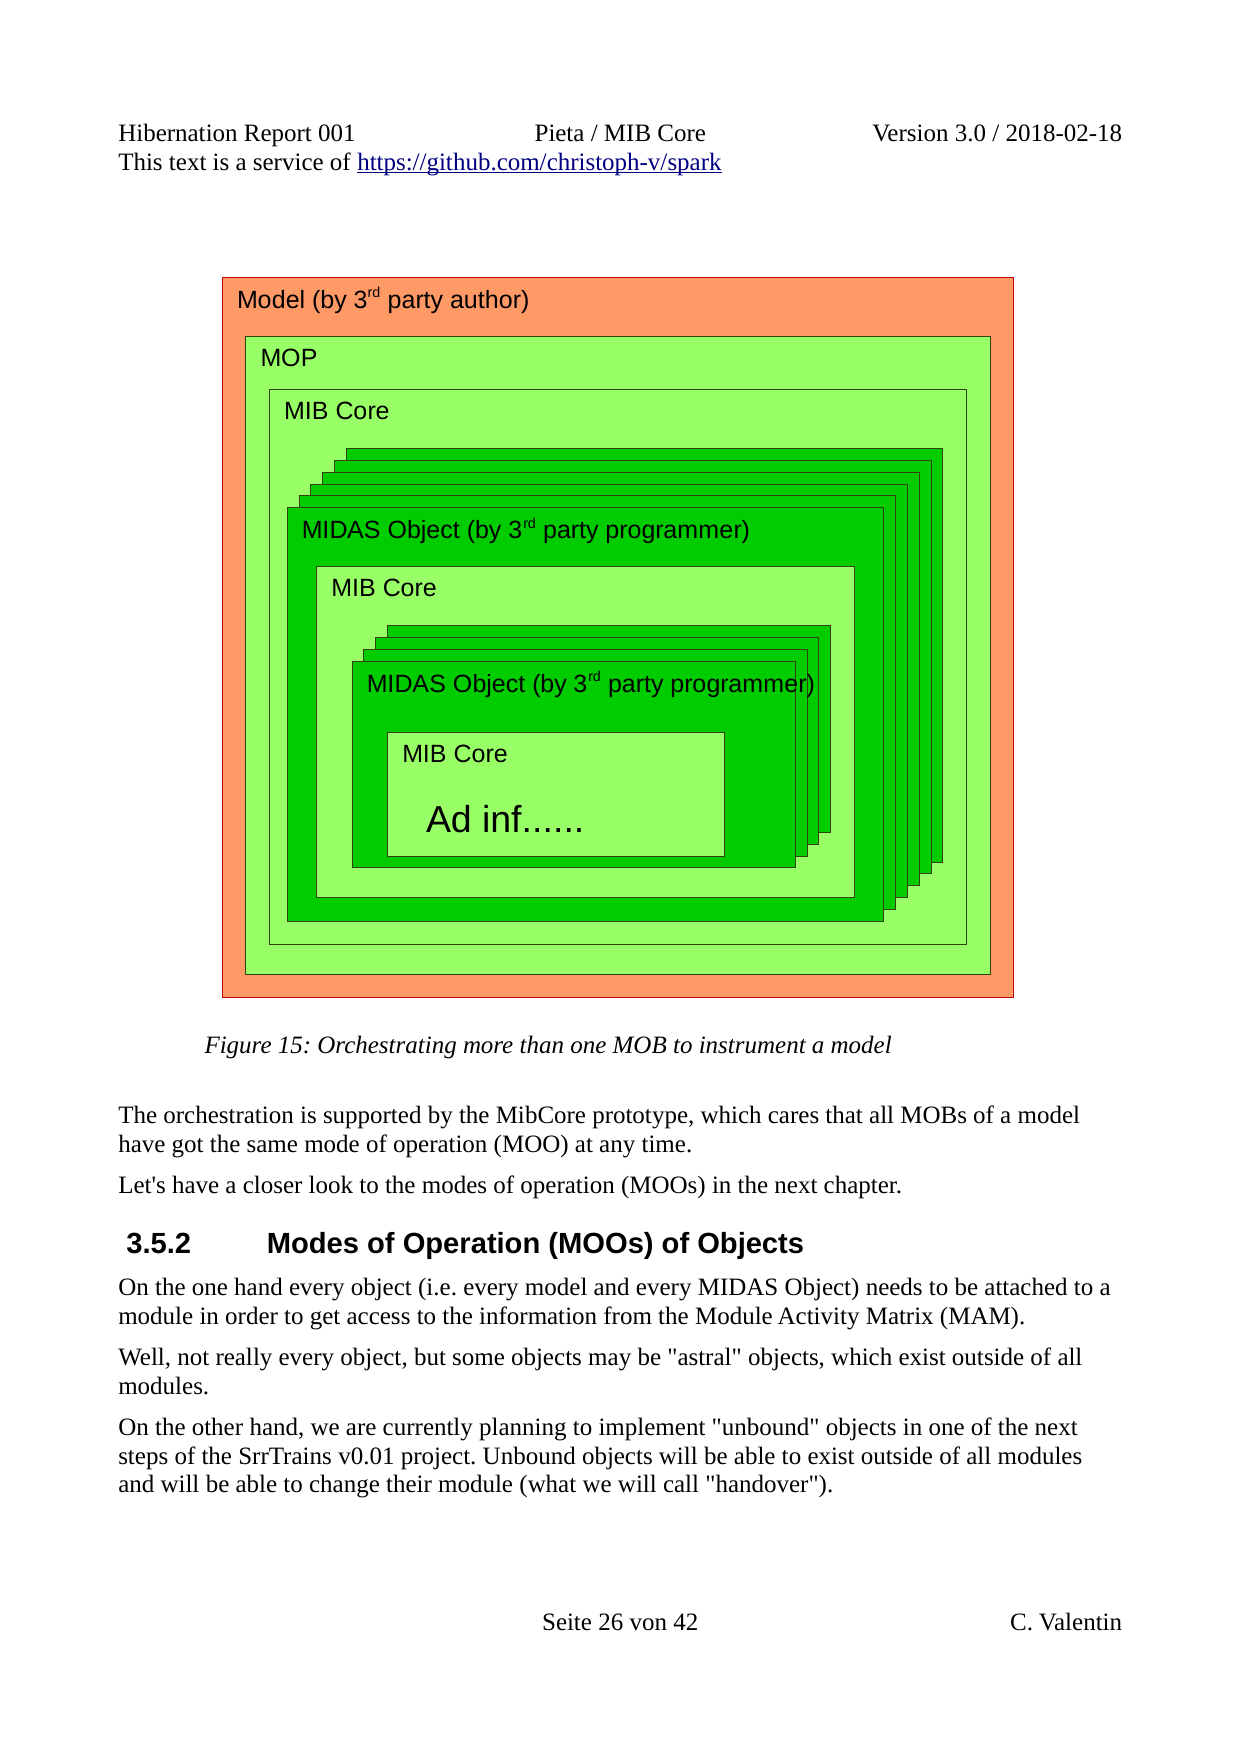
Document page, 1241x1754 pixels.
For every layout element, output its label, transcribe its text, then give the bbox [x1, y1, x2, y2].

text Figure 15: Orchestrating more than one MOB to instrument a model [204, 259, 1036, 1059]
text Let's have a closer look to the modes of operation (MOOs) in the next chapter. [118, 1170, 1122, 1199]
text Well, not really every object, but some objects may be "astral" objects, which exist outside of all modules. [118, 1342, 1122, 1399]
text The orchestration is supported by the MibCore prototype, which cares that all MOBs of a model have got the same mode of operation (MOO) at any time. [118, 1100, 1122, 1158]
subtitle Modes of Operation (MOOs) of Objects [118, 1226, 1122, 1259]
text On the one hand every object (i.e. every model and every MIDAS Object) needs to be attached to a module in order to get access to the information from the Module Activity Matrix (MAM). [118, 1272, 1122, 1329]
text On the other hand, we are currently planning to implement "unbound" objects in one of the next steps of the SrrTrains v0.01 project. Unbound objects will be able to exist outside of all modules and will be able to change their module (what we will call "handover"). [118, 1412, 1122, 1498]
